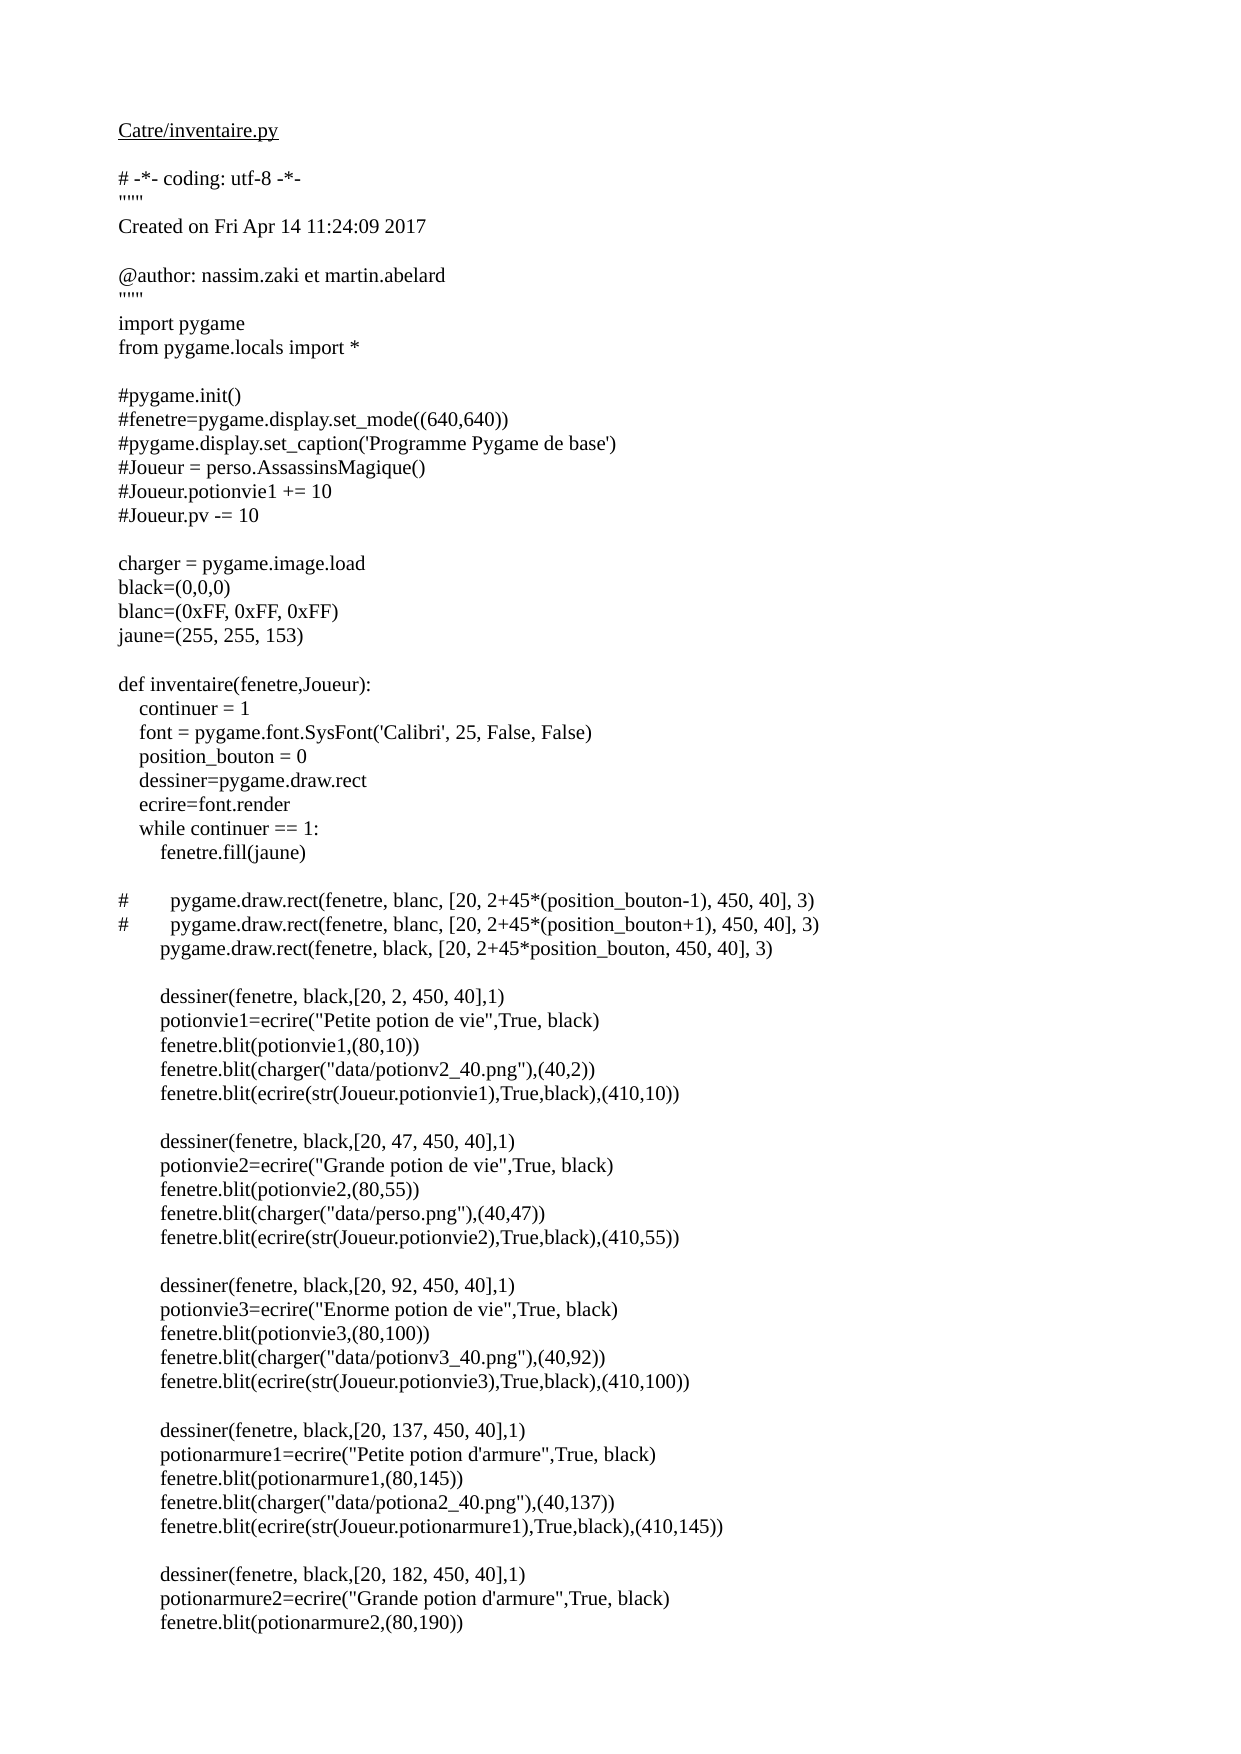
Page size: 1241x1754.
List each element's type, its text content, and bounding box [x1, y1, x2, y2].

text #pygame.display.set_caption('Programme Pygame de base') [118, 431, 1122, 455]
text fenetre.blit(charger("data/perso.png"),(40,47)) [118, 1201, 1122, 1225]
text potionvie3=ecrire("Enorme potion de vie",True, black) [118, 1297, 1122, 1321]
text import pygame [118, 311, 1122, 335]
text black=(0,0,0) [118, 575, 1122, 599]
text dessiner=pygame.draw.rect [118, 768, 1122, 792]
text fenetre.blit(ecrire(str(Joueur.potionarmure1),True,black),(410,145)) [118, 1514, 1122, 1538]
text dessiner(fenetre, black,[20, 182, 450, 40],1) [118, 1562, 1122, 1586]
text continuer = 1 [118, 696, 1122, 720]
text Created on Fri Apr 14 11:24:09 2017 [118, 214, 1122, 238]
text #pygame.init() [118, 383, 1122, 407]
text fenetre.blit(charger("data/potionv2_40.png"),(40,2)) [118, 1057, 1122, 1081]
text potionarmure1=ecrire("Petite potion d'armure",True, black) [118, 1442, 1122, 1466]
text fenetre.fill(jaune) [118, 840, 1122, 864]
text # -*- coding: utf-8 -*- [118, 166, 1122, 190]
text dessiner(fenetre, black,[20, 47, 450, 40],1) [118, 1129, 1122, 1153]
text #Joueur = perso.AssassinsMagique() [118, 455, 1122, 479]
text font = pygame.font.SysFont('Calibri', 25, False, False) [118, 720, 1122, 744]
text fenetre.blit(charger("data/potiona2_40.png"),(40,137)) [118, 1490, 1122, 1514]
text fenetre.blit(ecrire(str(Joueur.potionvie3),True,black),(410,100)) [118, 1369, 1122, 1393]
text dessiner(fenetre, black,[20, 92, 450, 40],1) [118, 1273, 1122, 1297]
text from pygame.locals import * [118, 335, 1122, 359]
text blanc=(0xFF, 0xFF, 0xFF) [118, 599, 1122, 623]
text """ [118, 190, 1122, 214]
text potionvie2=ecrire("Grande potion de vie",True, black) [118, 1153, 1122, 1177]
text while continuer == 1: [118, 816, 1122, 840]
text potionarmure2=ecrire("Grande potion d'armure",True, black) [118, 1586, 1122, 1610]
text # pygame.draw.rect(fenetre, blanc, [20, 2+45*(position_bouton+1), 450, 40], 3) [118, 912, 1122, 936]
text position_bouton = 0 [118, 744, 1122, 768]
text fenetre.blit(ecrire(str(Joueur.potionvie1),True,black),(410,10)) [118, 1081, 1122, 1105]
text ecrire=font.render [118, 792, 1122, 816]
text jaune=(255, 255, 153) [118, 623, 1122, 647]
text #Joueur.potionvie1 += 10 [118, 479, 1122, 503]
text potionvie1=ecrire("Petite potion de vie",True, black) [118, 1008, 1122, 1032]
text #fenetre=pygame.display.set_mode((640,640)) [118, 407, 1122, 431]
text dessiner(fenetre, black,[20, 137, 450, 40],1) [118, 1417, 1122, 1442]
text fenetre.blit(ecrire(str(Joueur.potionvie2),True,black),(410,55)) [118, 1225, 1122, 1249]
text """ [118, 287, 1122, 311]
text @author: nassim.zaki et martin.abelard [118, 262, 1122, 287]
text fenetre.blit(charger("data/potionv3_40.png"),(40,92)) [118, 1345, 1122, 1369]
text dessiner(fenetre, black,[20, 2, 450, 40],1) [118, 984, 1122, 1008]
text # pygame.draw.rect(fenetre, blanc, [20, 2+45*(position_bouton-1), 450, 40], 3) [118, 888, 1122, 912]
text fenetre.blit(potionarmure1,(80,145)) [118, 1466, 1122, 1490]
text #Joueur.pv -= 10 [118, 503, 1122, 527]
text fenetre.blit(potionvie3,(80,100)) [118, 1321, 1122, 1345]
text fenetre.blit(potionvie2,(80,55)) [118, 1177, 1122, 1201]
text def inventaire(fenetre,Joueur): [118, 672, 1122, 696]
text fenetre.blit(potionvie1,(80,10)) [118, 1032, 1122, 1057]
text fenetre.blit(potionarmure2,(80,190)) [118, 1610, 1122, 1634]
text pygame.draw.rect(fenetre, black, [20, 2+45*position_bouton, 450, 40], 3) [118, 936, 1122, 960]
text Catre/inventaire.py [118, 118, 1122, 142]
text charger = pygame.image.load [118, 551, 1122, 575]
